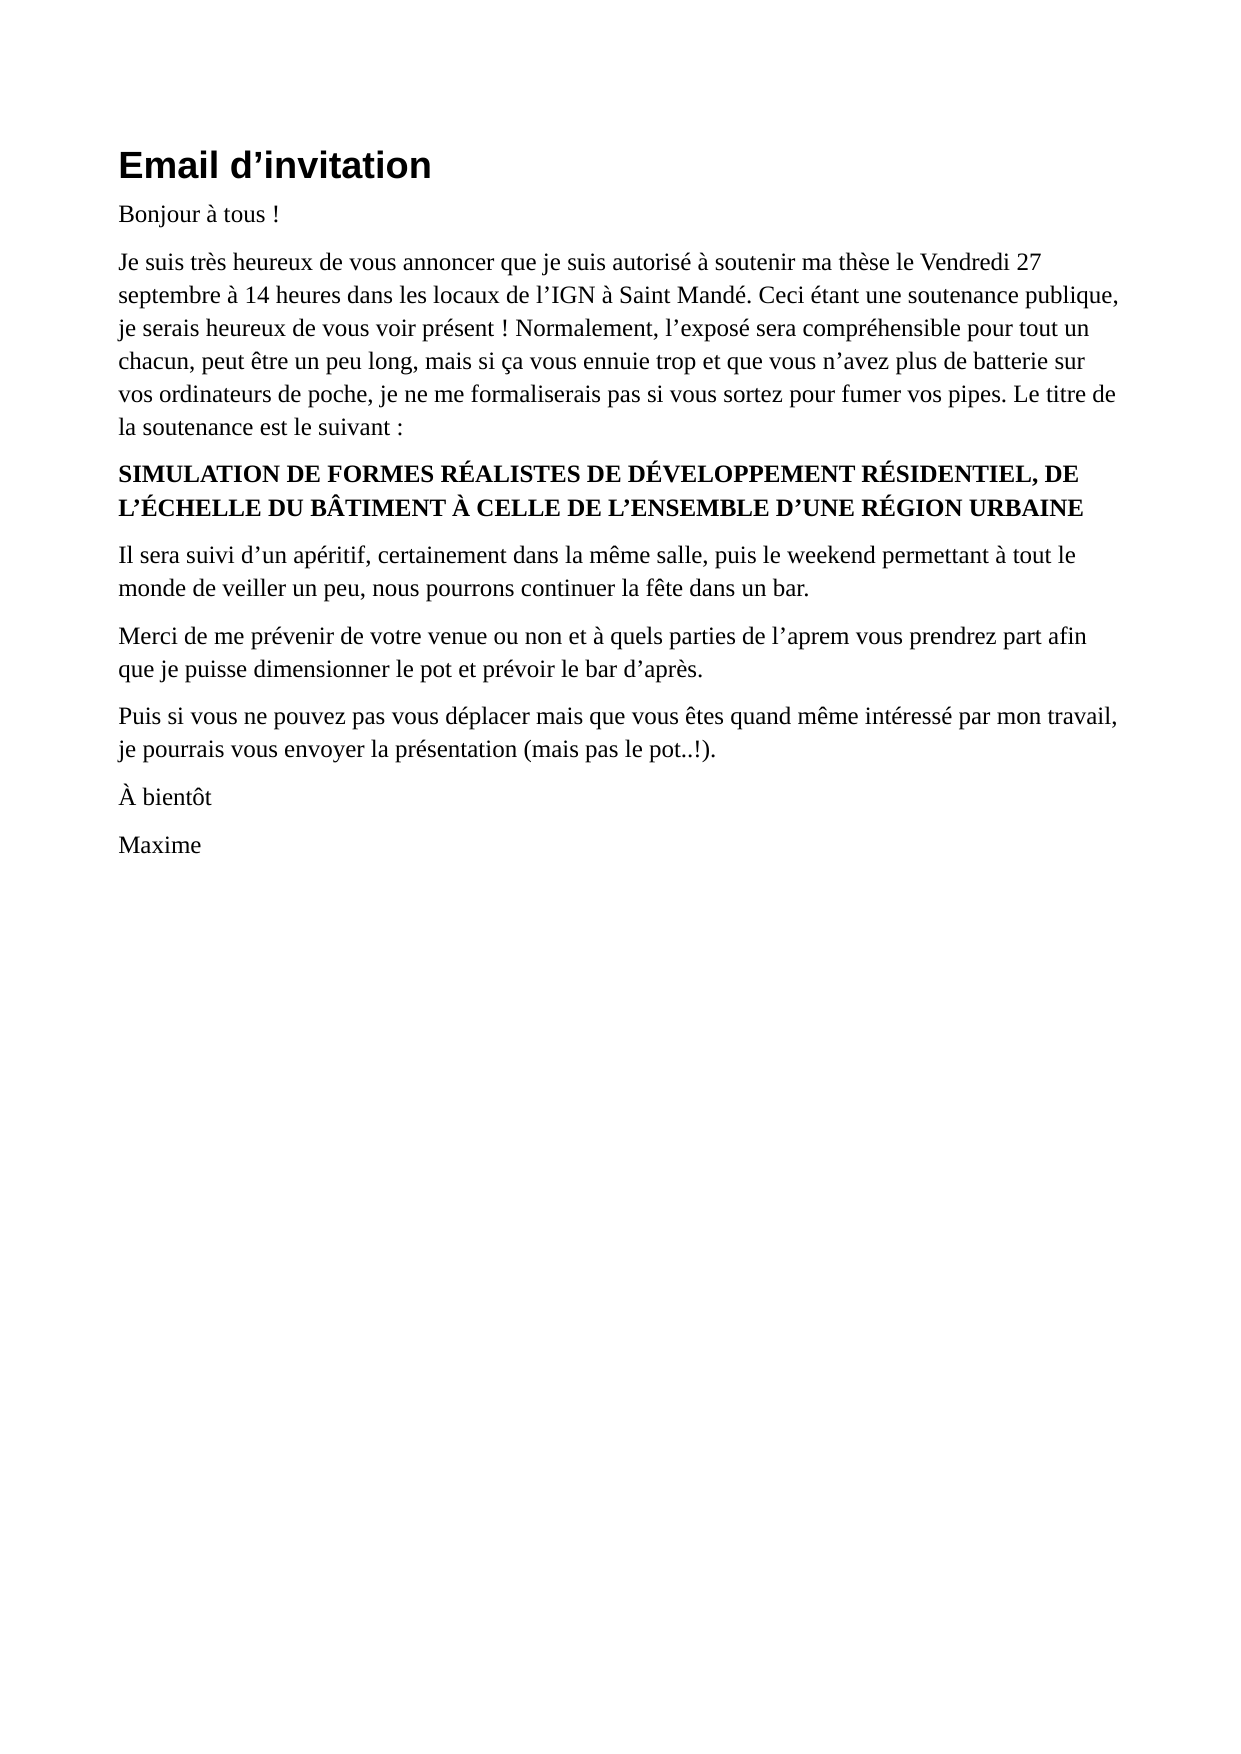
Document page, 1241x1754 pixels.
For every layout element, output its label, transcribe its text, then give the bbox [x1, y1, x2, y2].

text Je suis très heureux de vous annoncer que je suis autorisé à soutenir ma thèse le Vendredi 27 septembre à 14 heures dans les locaux de l’IGN à Saint Mandé. Ceci étant une soutenance publique, je serais heureux de vous voir présent ! Normalement, l’exposé sera compréhensible pour tout un chacun, peut être un peu long, mais si ça vous ennuie trop et que vous n’avez plus de batterie sur vos ordinateurs de poche, je ne me formaliserais pas si vous sortez pour fumer vos pipes. Le titre de la soutenance est le suivant : [118, 247, 1122, 441]
text SIMULATION DE FORMES RÉALISTES DE DÉVELOPPEMENT RÉSIDENTIEL, DE L’ÉCHELLE DU BÂTIMENT À CELLE DE L’ENSEMBLE D’UNE RÉGION URBAINE [118, 459, 1122, 521]
text Bonjour à tous ! [118, 199, 1122, 228]
text Maxime [118, 830, 1122, 858]
text Puis si vous ne pouvez pas vous déplacer mais que vous êtes quand même intéressé par mon travail, je pourrais vous envoyer la présentation (mais pas le pot..!). [118, 701, 1122, 763]
subtitle Email d’invitation [118, 143, 1122, 187]
text Merci de me prévenir de votre venue ou non et à quels parties de l’aprem vous prendrez part afin que je puisse dimensionner le pot et prévoir le bar d’après. [118, 621, 1122, 683]
text À bientôt [118, 782, 1122, 811]
text Il sera suivi d’un apéritif, certainement dans la même salle, puis le weekend permettant à tout le monde de veiller un peu, nous pourrons continuer la fête dans un bar. [118, 540, 1122, 602]
